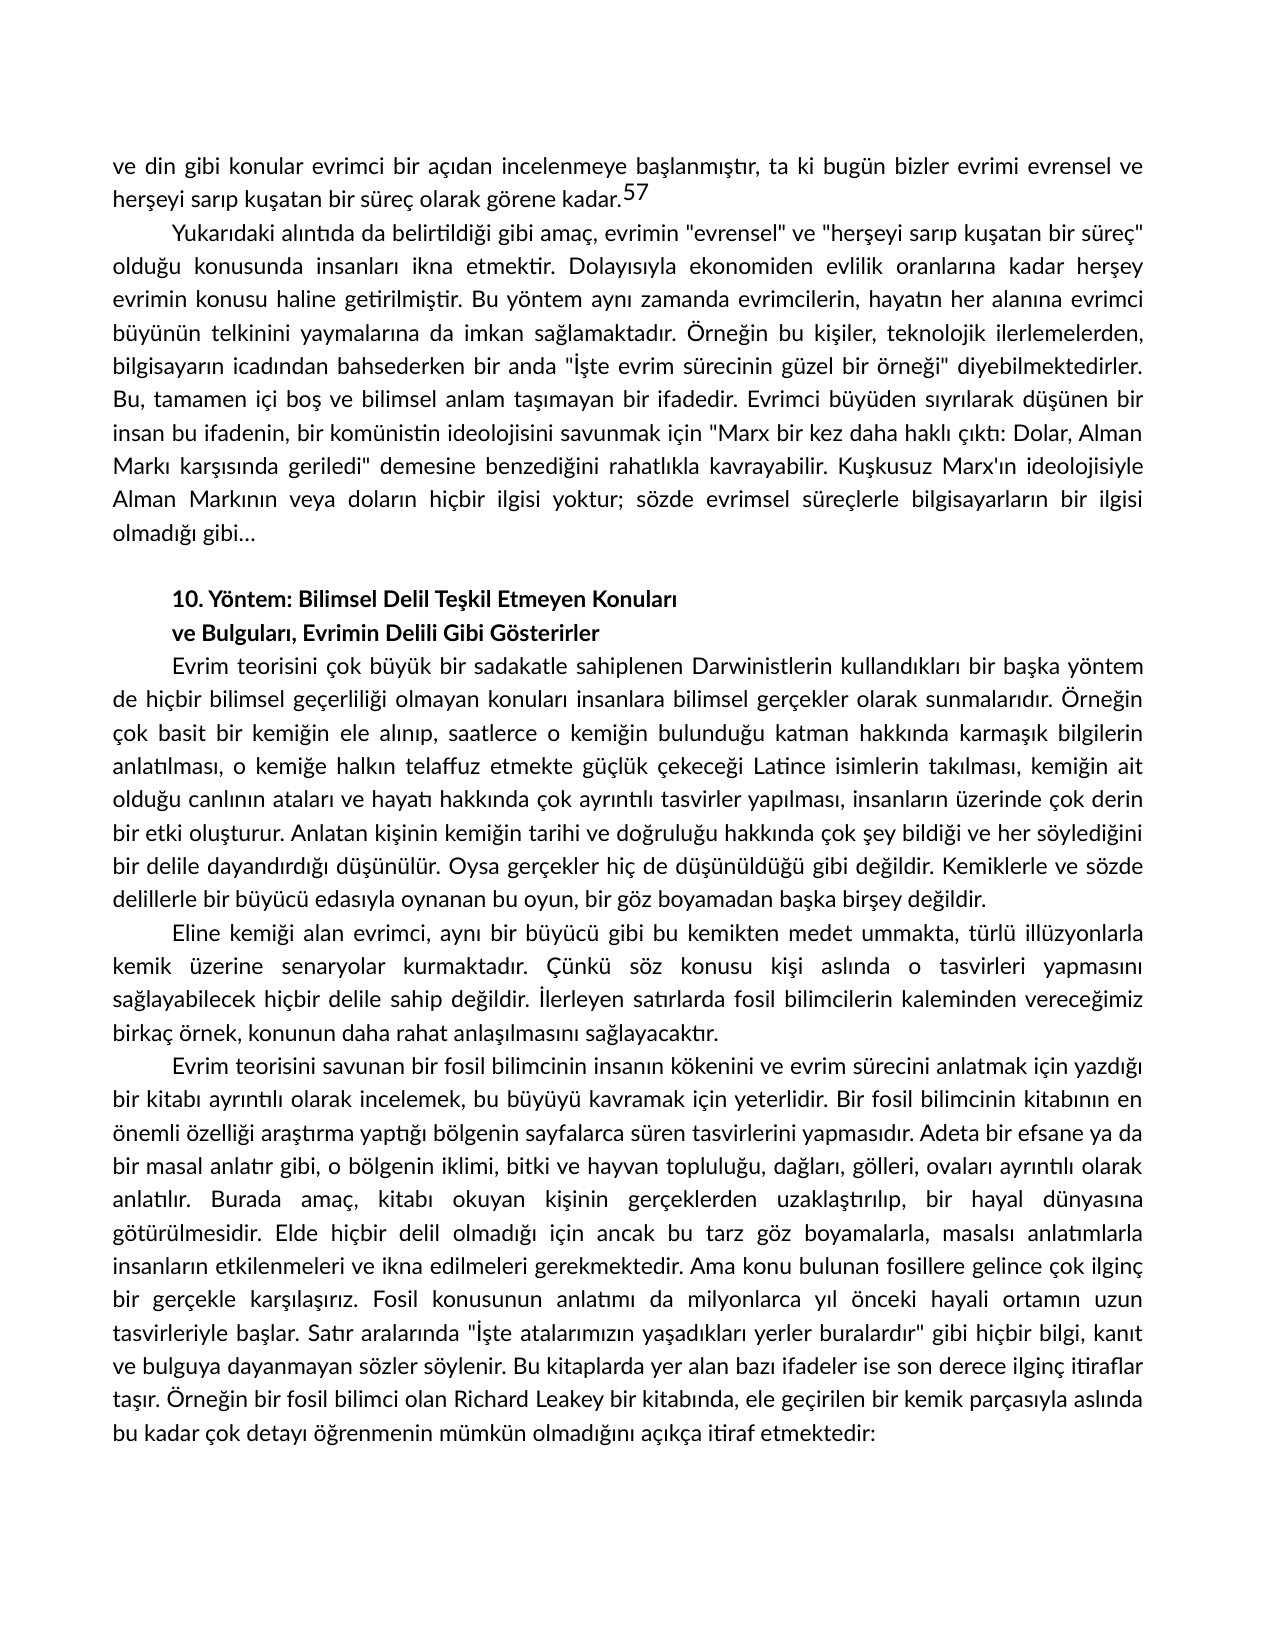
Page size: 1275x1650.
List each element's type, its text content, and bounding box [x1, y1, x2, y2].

text Evrim teorisini çok büyük bir sadakatle sahiplenen Darwinistlerin kullandıkları bir başka yöntem de hiçbir bilimsel geçerliliği olmayan konuları insanlara bilimsel gerçekler olarak sunmalarıdır. Örneğin çok basit bir kemiğin ele alınıp, saatlerce o kemiğin bulunduğu katman hakkında karmaşık bilgilerin anlatılması, o kemiğe halkın telaffuz etmekte güçlük çekeceği Latince isimlerin takılması, kemiğin ait olduğu canlının ataları ve hayatı hakkında çok ayrıntılı tasvirler yapılması, insanların üzerinde çok derin bir etki oluşturur. Anlatan kişinin kemiğin tarihi ve doğruluğu hakkında çok şey bildiği ve her söylediğini bir delile dayandırdığı düşünülür. Oysa gerçekler hiç de düşünüldüğü gibi değildir. Kemiklerle ve sözde delillerle bir büyücü edasıyla oynanan bu oyun, bir göz boyamadan başka birşey değildir. [112, 648, 1145, 914]
text Evrim teorisini savunan bir fosil bilimcinin insanın kökenini ve evrim sürecini anlatmak için yazdığı bir kitabı ayrıntılı olarak incelemek, bu büyüyü kavramak için yeterlidir. Bir fosil bilimcinin kitabının en önemli özelliği araştırma yaptığı bölgenin sayfalarca süren tasvirlerini yapmasıdır. Adeta bir efsane ya da bir masal anlatır gibi, o bölgenin iklimi, bitki ve hayvan topluluğu, dağları, gölleri, ovaları ayrıntılı olarak anlatılır. Burada amaç, kitabı okuyan kişinin gerçeklerden uzaklaştırılıp, bir hayal dünyasına götürülmesidir. Elde hiçbir delil olmadığı için ancak bu tarz göz boyamalarla, masalsı anlatımlarla insanların etkilenmeleri ve ikna edilmeleri gerekmektedir. Ama konu bulunan fosillere gelince çok ilginç bir gerçekle karşılaşırız. Fosil konusunun anlatımı da milyonlarca yıl önceki hayali ortamın uzun tasvirleriyle başlar. Satır aralarında "İşte atalarımızın yaşadıkları yerler buralardır" gibi hiçbir bilgi, kanıt ve bulguya dayanmayan sözler söylenir. Bu kitaplarda yer alan bazı ifadeler ise son derece ilginç itiraflar taşır. Örneğin bir fosil bilimci olan Richard Leakey bir kitabında, ele geçirilen bir kemik parçasıyla aslında bu kadar çok detayı öğrenmenin mümkün olmadığını açıkça itiraf etmektedir: [112, 1048, 1145, 1448]
text ve Bulguları, Evrimin Delili Gibi Gösterirler [112, 614, 1145, 648]
text 10. Yöntem: Bilimsel Delil Teşkil Etmeyen Konuları [112, 581, 1145, 614]
text Yukarıdaki alıntıda da belirtildiği gibi amaç, evrimin "evrensel" ve "herşeyi sarıp kuşatan bir süreç" olduğu konusunda insanları ikna etmektir. Dolayısıyla ekonomiden evlilik oranlarına kadar herşey evrimin konusu haline getirilmiştir. Bu yöntem aynı zamanda evrimcilerin, hayatın her alanına evrimci büyünün telkinini yaymalarına da imkan sağlamaktadır. Örneğin bu kişiler, teknolojik ilerlemelerden, bilgisayarın icadından bahsederken bir anda "İşte evrim sürecinin güzel bir örneği" diyebilmektedirler. Bu, tamamen içi boş ve bilimsel anlam taşımayan bir ifadedir. Evrimci büyüden sıyrılarak düşünen bir insan bu ifadenin, bir komünistin ideolojisini savunmak için "Marx bir kez daha haklı çıktı: Dolar, Alman Markı karşısında geriledi" demesine benzediğini rahatlıkla kavrayabilir. Kuşkusuz Marx'ın ideolojisiyle Alman Markının veya doların hiçbir ilgisi yoktur; sözde evrimsel süreçlerle bilgisayarların bir ilgisi olmadığı gibi… [112, 214, 1145, 548]
text ve din gibi konular evrimci bir açıdan incelenmeye başlanmıştır, ta ki bugün bizler evrimi evrensel ve herşeyi sarıp kuşatan bir süreç olarak görene kadar.57 [112, 148, 1145, 214]
text Eline kemiği alan evrimci, aynı bir büyücü gibi bu kemikten medet ummakta, türlü illüzyonlarla kemik üzerine senaryolar kurmaktadır. Çünkü söz konusu kişi aslında o tasvirleri yapmasını sağlayabilecek hiçbir delile sahip değildir. İlerleyen satırlarda fosil bilimcilerin kaleminden vereceğimiz birkaç örnek, konunun daha rahat anlaşılmasını sağlayacaktır. [112, 914, 1145, 1048]
